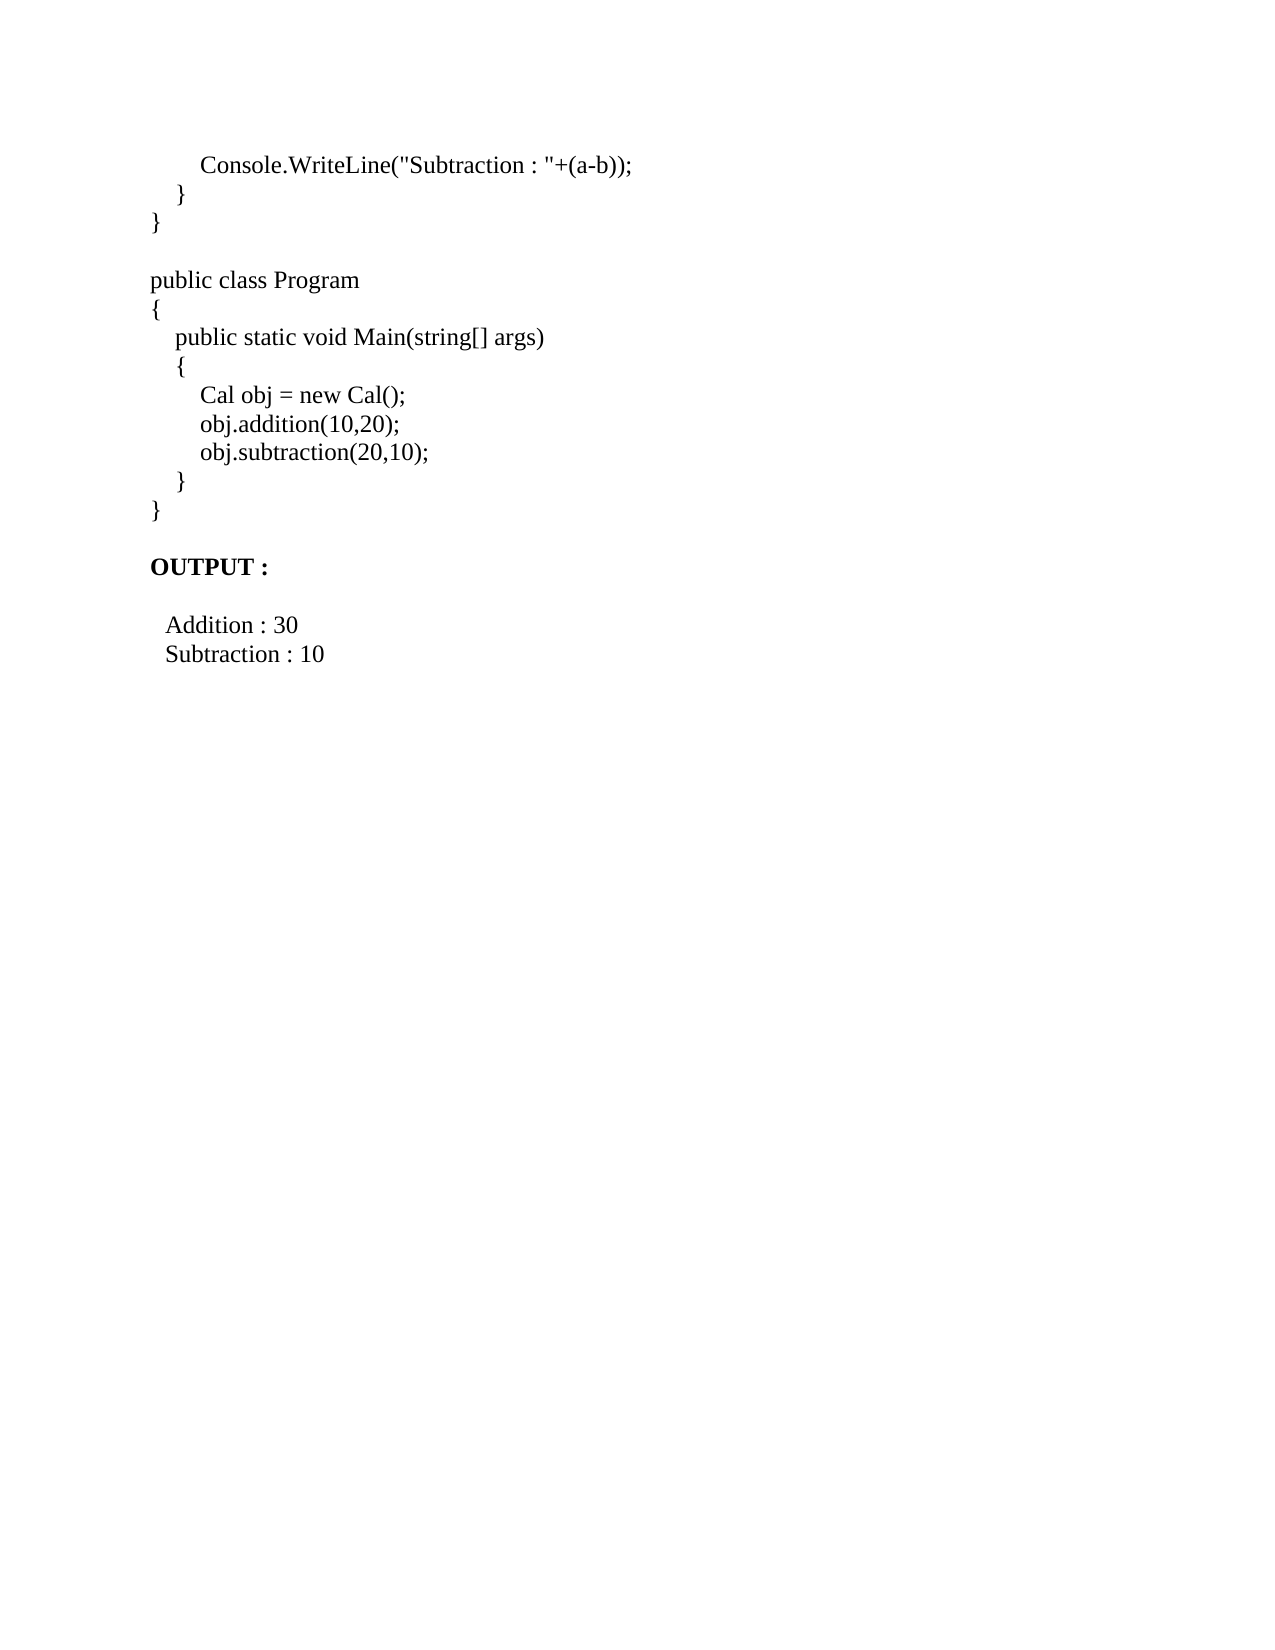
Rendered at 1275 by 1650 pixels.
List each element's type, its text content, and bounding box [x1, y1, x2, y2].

text public static void Main(string[] args) [150, 322, 1125, 351]
text obj.addition(10,20); [150, 409, 1125, 437]
text } [150, 179, 1125, 207]
text public class Program [150, 265, 1125, 294]
text Addition : 30 [165, 610, 1125, 639]
text Subtraction : 10 [165, 639, 1125, 667]
text Cal obj = new Cal(); [150, 380, 1125, 409]
text Console.WriteLine("Subtraction : "+(a-b)); [150, 150, 1125, 179]
text { [150, 294, 1125, 322]
text } [150, 466, 1125, 495]
text obj.subtraction(20,10); [150, 437, 1125, 466]
text } [150, 495, 1125, 524]
text { [150, 351, 1125, 380]
text OUTPUT : [150, 552, 1125, 581]
text } [150, 207, 1125, 236]
